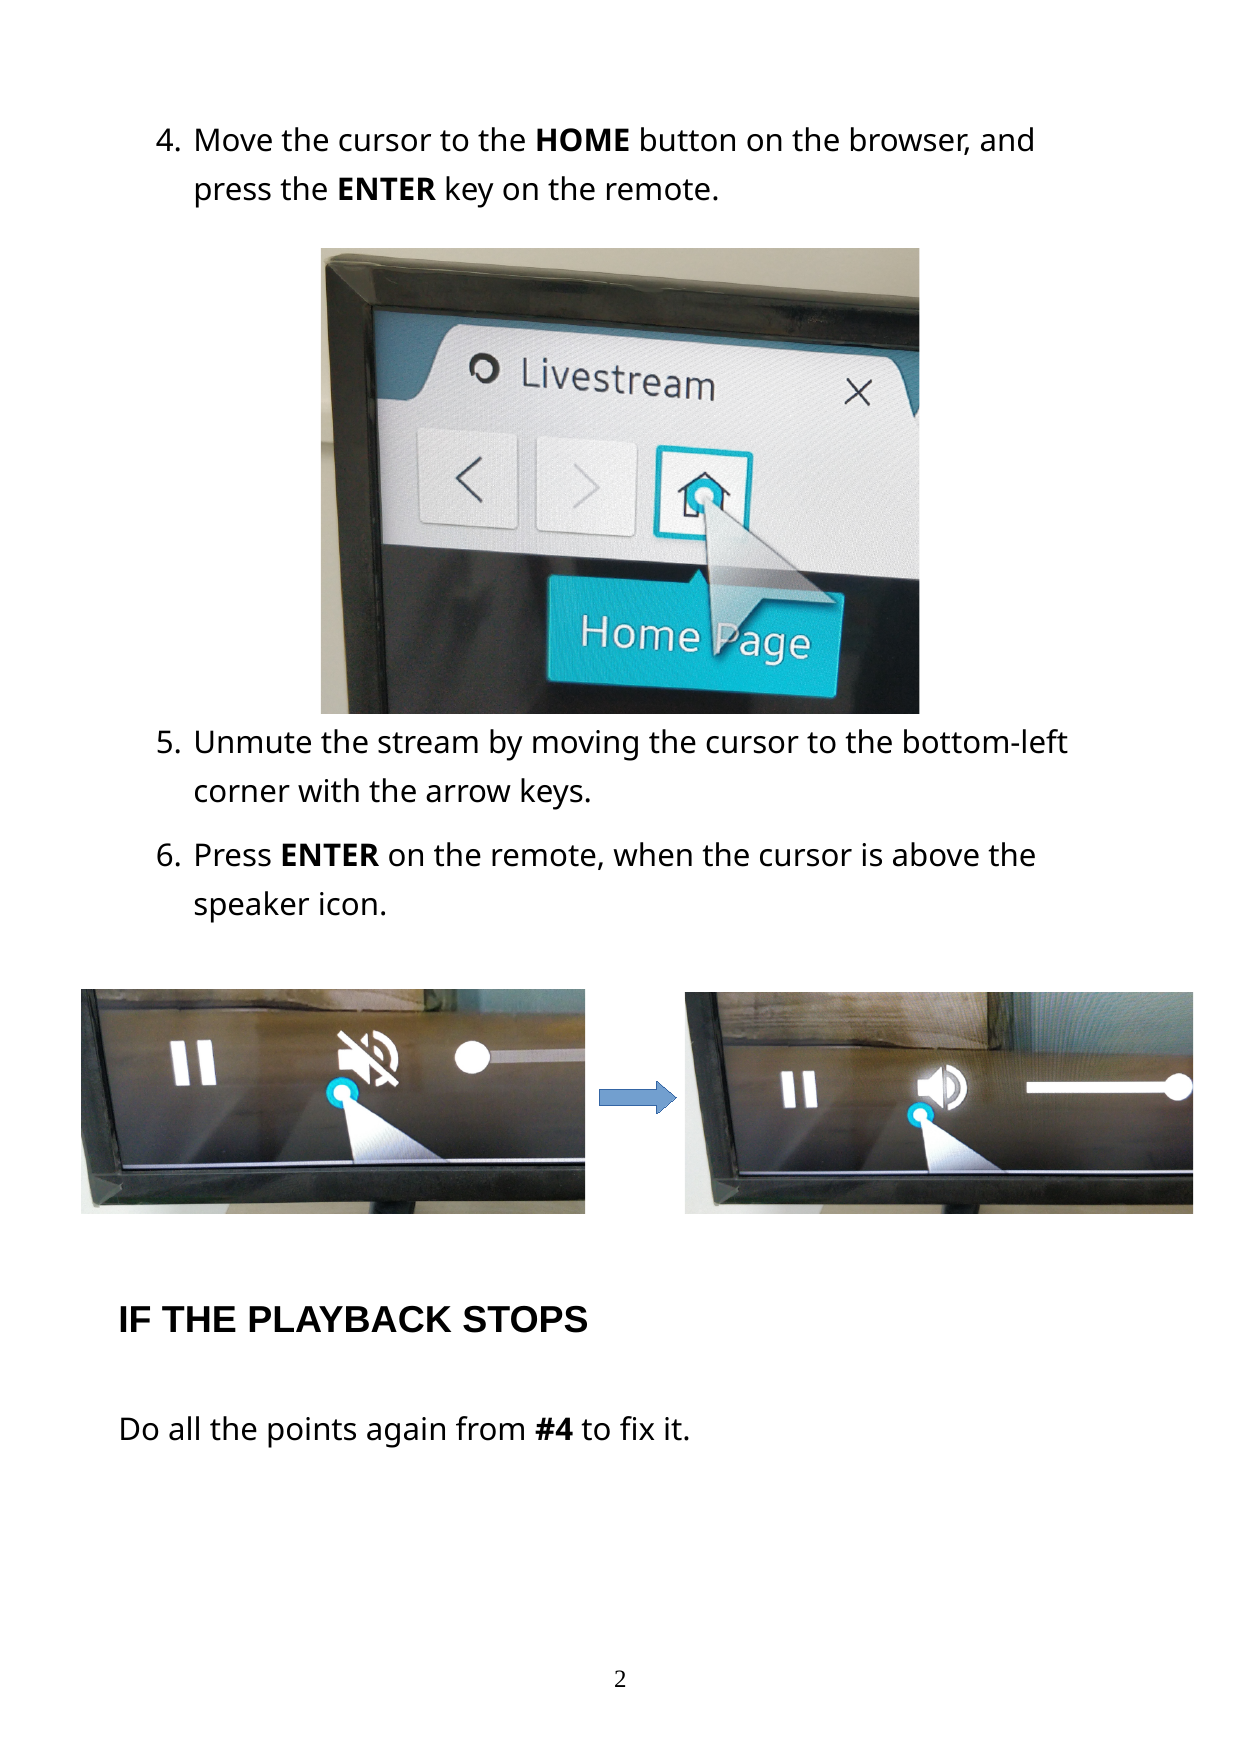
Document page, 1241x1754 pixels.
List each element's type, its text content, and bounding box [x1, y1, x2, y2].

list Unmute the stream by moving the cursor to the bottom-left corner with the arrow keys. [156, 231, 1122, 812]
subtitle IF THE PLAYBACK STOPS [118, 1297, 1122, 1340]
list Move the cursor to the HOME button on the browser, and press the ENTER key on the remote. [156, 118, 1122, 210]
picture [684, 992, 1194, 1214]
list Press ENTER on the remote, when the cursor is above the speaker icon. [156, 833, 1122, 973]
picture [320, 248, 920, 714]
picture [81, 989, 586, 1214]
text Do all the points again from #4 to fix it. [118, 1407, 1122, 1449]
